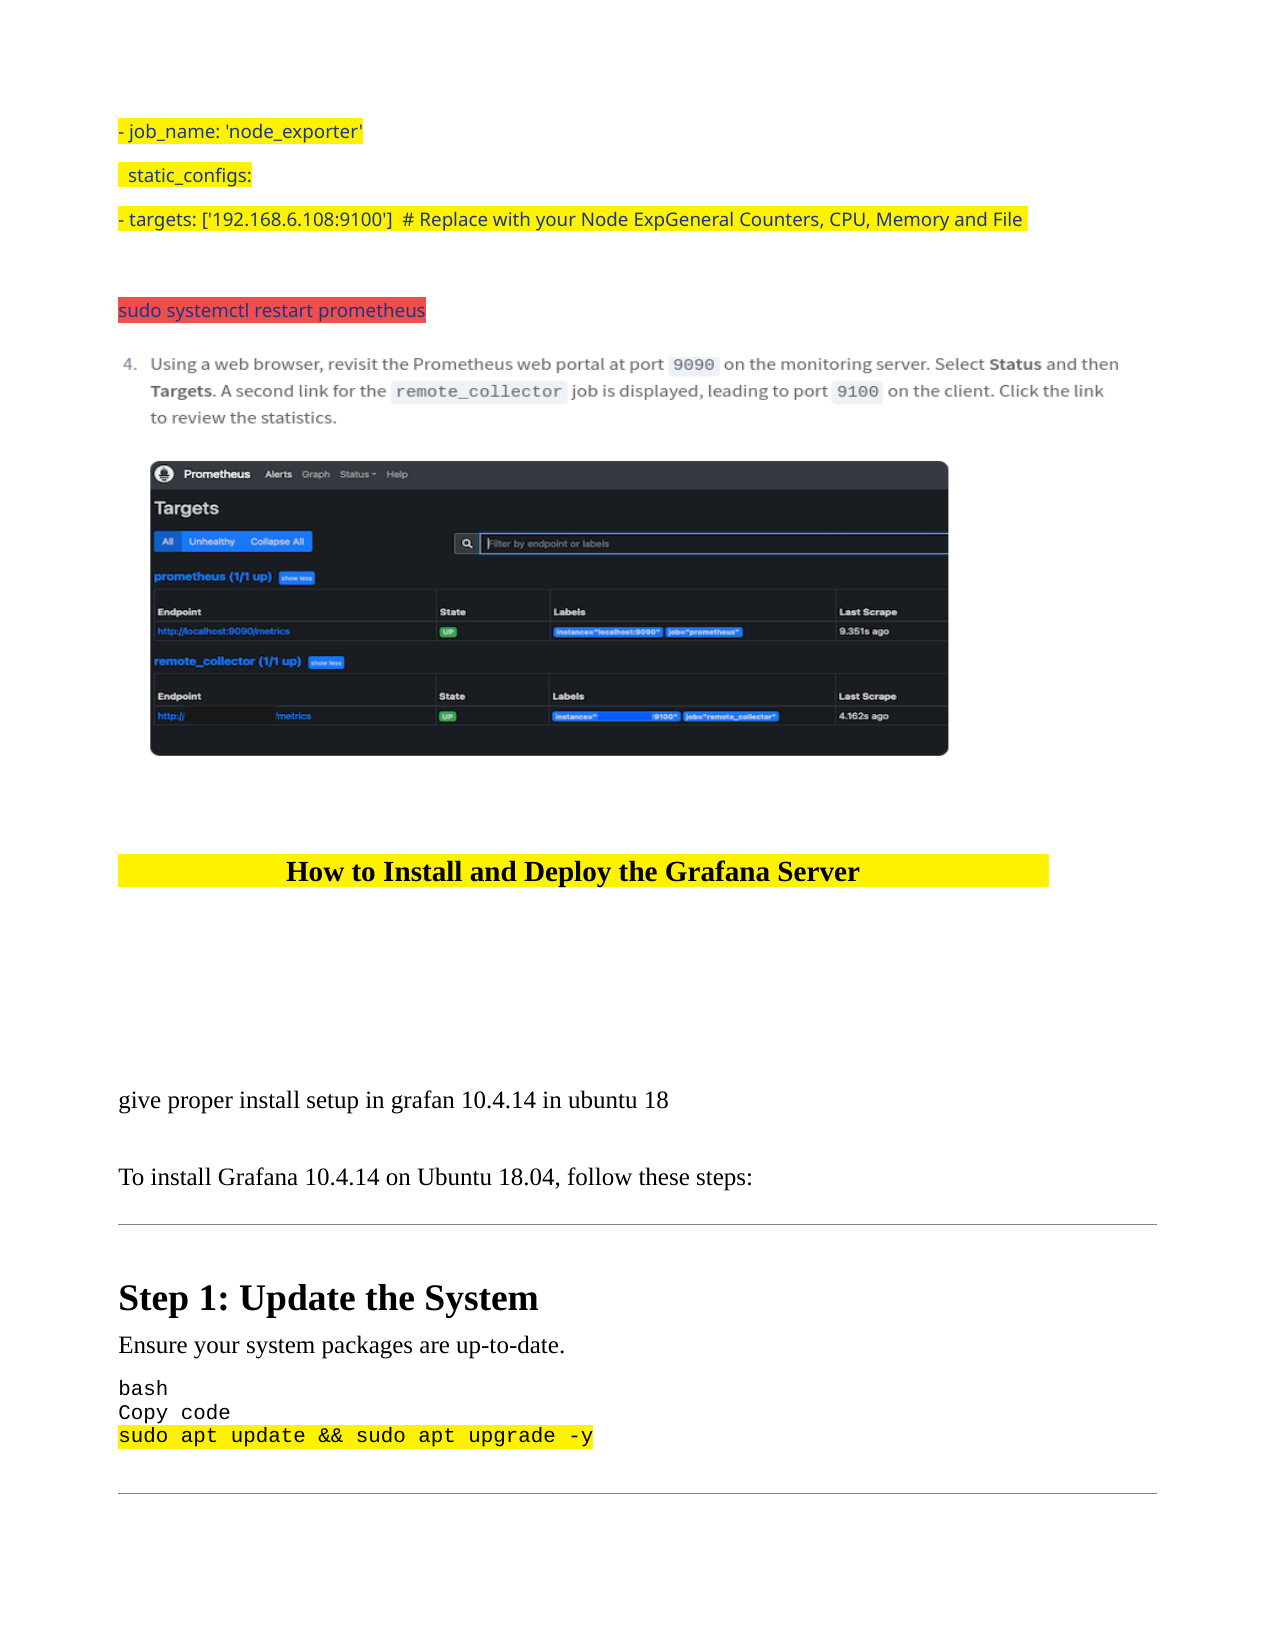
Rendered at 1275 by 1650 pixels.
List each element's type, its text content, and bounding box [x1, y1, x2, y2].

text Copy code [118, 1402, 1157, 1425]
picture [89, 357, 1128, 788]
text - job_name: 'node_exporter' [118, 118, 1157, 144]
text sudo systemctl restart prometheus [118, 297, 1157, 323]
text bash [118, 1378, 1157, 1402]
text - targets: ['192.168.6.108:9100'] # Replace with your Node ExpGeneral Counters, CPU, Memory and File [118, 206, 1157, 231]
text To install Grafana 10.4.14 on Ubuntu 18.04, follow these steps: [118, 1162, 1157, 1191]
text sudo apt update && sudo apt upgrade -y [118, 1425, 1157, 1449]
subtitle How to Install and Deploy the Grafana Server [118, 854, 1157, 887]
text Ensure your system packages are up-to-date. [118, 1331, 1157, 1359]
text give proper install setup in grafan 10.4.14 in ubuntu 18 [118, 1085, 1157, 1114]
subtitle Step 1: Update the System [118, 1275, 1157, 1318]
text static_configs: [118, 162, 1157, 187]
